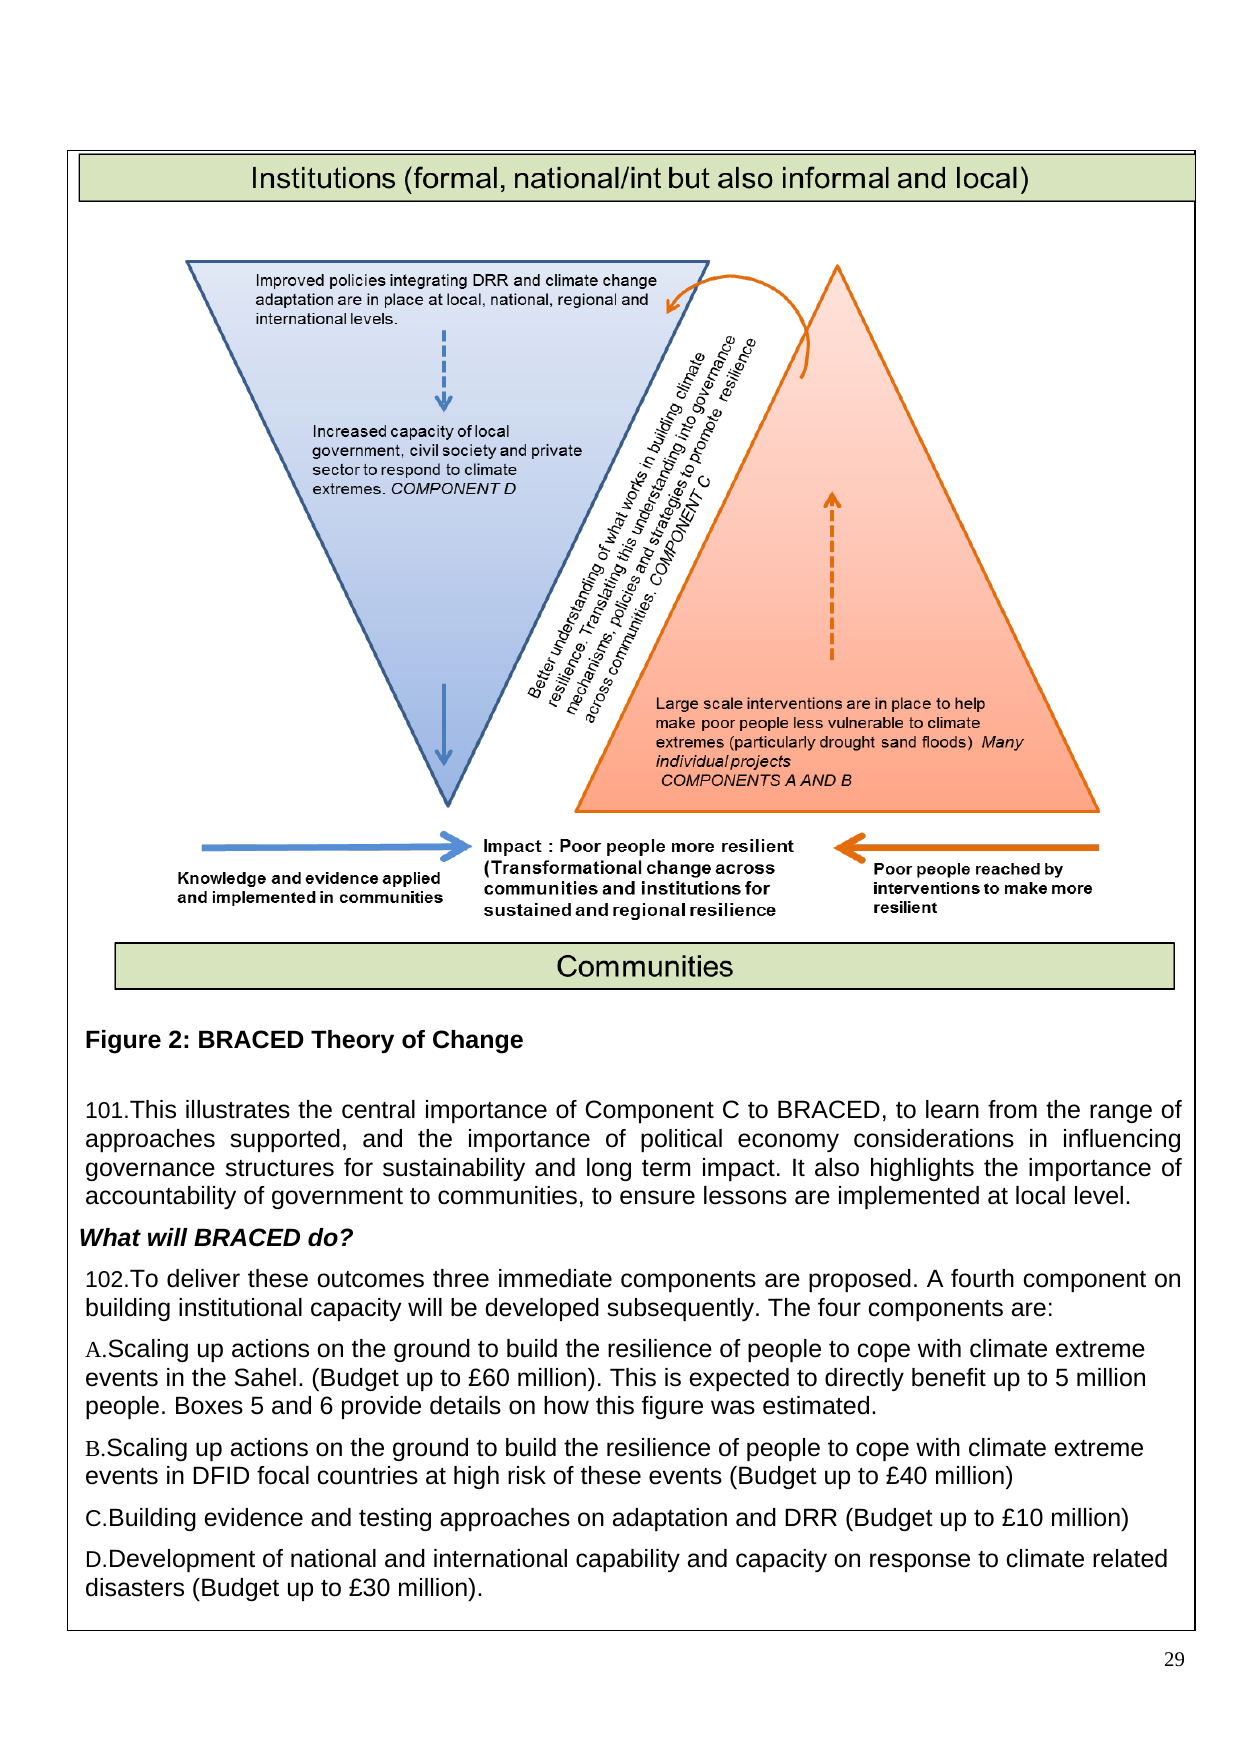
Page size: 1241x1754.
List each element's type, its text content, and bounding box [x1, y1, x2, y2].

table_cell B. Impact and Outcome that we expect to achieve What results do we expect to achieve? Impact: BRACED aims to make up to 5 million vulnerable people, especially women and children, in developing countries more resilient to climate extremes. In addition, through improved policies and institutions at national level and better understanding of DRR and adaptation, we expect the programme to reach many millions more indirectly. Estimates of these indirect beneficiaries will be determined during implementation. Two indicators will be used to measure the impact of BRACED: Reduction in the number of deaths caused by climate extremes and disasters. Proportion of children under 5 who are suffering from global acute malnutrition and severe acute malnutrition as a result of climate extremes and disasters. The outcomes of the programme will be: Poor people in developing countries reached by interventions designed to make them more resilient to climate extremes. Indicators: Number of people supported to cope with the impacts of Climate Change (ICF KPI 1). Number and type of assets protected or improved per household. XXXXX Knowledge and evidence for building resilience to climate extremes is built and is used/influential at all levels (local, national, regional, international and within DFID). Indicators: The number of countries where climate information is used to inform responses to climate extremes has improved (ICF Ada TI) The number of countries where the extent to which planned interventions are likely to have a transformational impact (ICF KPI 15). To deliver these impacts and outcomes BRACED has four outputs: Large scale interventions are in place to make people less vulnerable to climate extremes. Results include: large scale interventions established in five Sahelian countries and 6 other countries in Asia and other parts of sub-Saharan Africa to help reduce the risk of up to 5 million people to climate extremes. Indicators: Number of people whose resilience to climate extremes and disasters has been improved (ICF KPI 4) - disaggregated by programme type, gender, age and % of programme beneficiaries who are poor and extremely poor. Number of countries where large scale interventions have been established, disaggregated by region (Sahel and Other) and type and number of intervention. No of effective partnerships built between NGOs, local government and private sector to deliver interventions. The number of countries where the quality of stakeholder engagement in decision-making to address climate extremes and disasters has improved (ICF Adaptation Indicator). Increased capacity of local government, civil society and private sector to respond to climate extremes. Proposed results include: number of countries with improved early warning systems for climate extremes; number of interventions building resilience to climate extremes. Indicators: Number of countries with improved early warning systems for climate extremes disaggregated by region: Depending on the types of interventions proposed and the focus of the work planned under Component C of BRACED a combination of ‘scorecard’ indicators will be used. 3 of the Institutional level indicators from the Guidance on Measuring Disaster Resilience will be adapted for climate adaptation and disaster risk reduction for use by BRACED. Better understanding of what works in building climate resilience from DRR and climate change adaptation interventions. Results will include evidence and sharing of knowledge on: economics of building climate resilience; effectiveness of micro-insurance; cost effectiveness of private sector and NGO-led DRR insurance programmes; role of private sector in DRR and adaptation; how to take innovations to scale; and, how to work in hard-to-reach and fragile locations. Indicators: Number of evidence studies and documents produced on climate change adaptation and DRR to climate extremes. Number of strategic level evaluations (including beneficiary participation) commissioned and published. The number of project level evaluations of climate change adaptation and DRR carried out by partners brought together under meta-analysis. Number of new and existing climate change adaptation and DRR programmes whose design and/or implementation approaches are informed by the evidence from BRACED M&E and knowledge work. Number of ICF and DRF indicators that BRACED is able to collect data for and report against. Improved policies integrating DRR and climate change adaptation are in place at local, national, regional and international levels. Proposed results include: numbers of national resilience strategies incorporating adaptation and risk reduction in place and implemented; number of multilateral agencies with integrated policies on DRR and adaptation, number of countries where DRR and Adaptation are part of national and sectoral ministries policies and plans; and number of regional plans/actions on cooperation in DRR and climate adaptation. Indicators: Number of national and regional resilience strategies incorporating climate change adaptation and risk reduction in place and implemented. Number of multilateral agencies and regional organisations with integrated policies on adaptation and risk reduction. Under Component C of BRACED a combination of ‘scorecard’ indicators will be used, developed by the DFID Tracking Adaptation and Measuring Development Programme. The logframe for BRACED with details of these expected impacts, outcomes and outputs is given in Annex F. The logframe will be a living document with milestones and targets being added after the selection of the NGO grants under Components A and B. Details of how the total number of people BRACED will help to be more resilient to climate extremes was calculate are given in Box 6. A schematic Theory of Change is shown in Figure 2 below. BRACED will seek to achieve its stated impact to make poor people more resilient to climate extremes by two main pathways: In the short term by the direct impact of funded projects on the resilience of men women and children in the communities targeted (thick orange line). In the longer term it will achieve a transformational impact on resilience of poor people in vulnerable communities over time (sustained) and across regions (geographic) as well as social groups, ecological regions and economies through a longer pathway. This will be to learn lessons from funded projects of what approaches work in what context, and to influence policy making and development planning in national governments, regional institutions, local government and through international initiatives. Component D still to be designed will be key part of this at the national and regional level. Figure 2: BRACED Theory of Change This illustrates the central importance of Component C to BRACED, to learn from the range of approaches supported, and the importance of political economy considerations in influencing governance structures for sustainability and long term impact. It also highlights the importance of accountability of government to communities, to ensure lessons are implemented at local level. What will BRACED do? To deliver these outcomes three immediate components are proposed. A fourth component on building institutional capacity will be developed subsequently. The four components are: Scaling up actions on the ground to build the resilience of people to cope with climate extreme events in the Sahel. (Budget up to £60 million). This is expected to directly benefit up to 5 million people. Boxes 5 and 6 provide details on how this figure was estimated. Scaling up actions on the ground to build the resilience of people to cope with climate extreme events in DFID focal countries at high risk of these events (Budget up to £40 million) Building evidence and testing approaches on adaptation and DRR (Budget up to £10 million) Development of national and international capability and capacity on response to climate related disasters (Budget up to £30 million). Together these four components will directly benefit people at risk from climate extremes, and build momentum among international partners on the importance of integrating climate change into disaster risk reduction. Improved evidence of what works and on the economics of investing in building resilience should pave the way for future at-scale funding for adaptive social protection, micro-insurance, and large-scale private funding mechanisms for spreading or transferring climate/extreme weather risks. Box 6: Estimating the number of people who will benefit from BRACED Component A: Scaling up of DRR and adaptation in the Sahel This component will work in Burkina Faso, Chad, Mali, Mauritania and Niger, and will provide large-scale support to adaptation and DRR activities at the grassroots level through grants to alliances/consortia of NGOs, local government, private sector and research organisations. These will be used to build the resilience of households and communities in the Sahel by improving and diversifying livelihoods, developing shared management systems of resources critical to resilience (water, rangelands, and forests) and embedding disaster risk reduction and adaptation in to climate change and development responses. An important part of the activities will be building the evidence and strategies to resolve competing land uses (land/water/forests/ rangelands), and supporting communities to build resilient and sustainable livelihoods. For example ensuring agricultural and pastoralist livelihoods are able to co-exist and support each other in a changing climate. Component B: Scaling up DRR and Adaptation in DFID focal countries This component will scale up DRR and adaptation actions in DFID focal countries whose populations are at high risk of climate extreme events. These are to be finalised but potentially will include Pakistan, Burma, Bangladesh, Ethiopia, South Sudan, Uganda, Kenya, and Mozambique. The component will provide large-scale support to adaptation and DRR activities at the grassroots level through grants to alliances/consortia comprising of NGOs, local government, private sector and research organisations. These will used to build the resilience of households and communities by improving and diversifying livelihoods, flood protection, early warning systems, and community adaptation planning. Challenges and Criteria for grants for components A and B One of the challenges to Components A and B is to avoid “just” funding good adaptation projects that build resilience to climate extremes without reference to scale up, policy influencing and sustainability. This is because there are likely to be limits to the extent to which poor communities can develop resilience just from within. Economic diversification may entail better links to markets or seeking jobs elsewhere for parts of the year. Other forms of local support from outside the community may also help break or reduce the efficacy of mechanisms by which communities are indirectly adversely affected by weather and climatic shocks. Most successful interventions for resilience have therefore aimed to institutionalise interventions into local to national governance systems. In addition to supporting adaptation projects that might be ‘islands of excellence’ BRACED will support a broader set of interventions that involve policy influencing, political economy analysis and promoting empowerment and accountability. For example, promoting greater transparency and accountability in the use of adaptation and resilience funding through participatory monitoring processes. Grant recipients will need to demonstrate how the impacts of their projects will be sustained. Evidence and experience already exists on how community-based DRR and adaptation can benefit people. However, funding to local level DRR and adaption is limited and often tied to a specific humanitarian response, when it could be considered to be too late. BRACED will support NGOs in partnership with UN agencies, national governments and the private sector to increase the number of programmes they deliver to help build the resilience of people to extreme climate events. A two stage process will be undertaken in the selection of grants. There will be an initial call for concepts. The best of these will be selected and proponents asked to develop full proposals. To enable them to do this grant proponents will be allowed to apply for a project preparation grant of up to £250,000. The purpose of this significant grant size is to allow proponents to build alliances for new consortia to implement scaled up projects. Establishment of consortia will be a condition for successful bids, as well as the development of an evaluation framework in partnership with wider BRACED programme. The grant will also be used to undertake pilot work to provide more evidence on the costs and benefits of the proposed approaches – including details on the unit costs of proposed actions; and the development of a results framework and clear theory of change. The building evidence Component C will be expected to share the knowledge generated from the project preparation phase. A detailed budget for the project preparation grant will be required to be submitted with the concept with all costs fully justified. It is anticipated that many concepts will require significantly less than the maximum grant amount, including where the proposal is partly funded from other sources (e.g. other donors or multilaterals). The allocation of project preparation grants will be rule based, with concepts selected against eight key criteria: Does the project propose work in one or more of the target countries? Does the concept clearly set out what climate extremes and risks it will address, and how these will impact on people especially women? Are the approaches and technologies it plans to scale up to build resilience of communities to climate extremes feasible? Does it take these to scale and aim to reach at least 250,000 people directly or indirectly? Degree that it involves partnerships between NGOs, local government, private sector and research organisations, demonstrates roles of the different partners, and indicates how lessons on policy and institutional changes to sustain impact will be determined? Indicate how the results of the project will be sustained? Do the proponents and partners demonstrate they have the capacity and capability to implement the proposed project? Does the concept set out a plan for monitoring and evaluation? Full project proposals will be assessed against more detailed criteria. These are given in Box 7 for both components A and B. It is expected that the average grant size will be £5 million over three years and will benefit up to 500,000 people giving an estimated total of 5 million directly helped by the BRACED programme. Higher grants of up to £10million will be considered where more than one country is to be supported. The minimum grant is expected to be £3million. Box 7: Criteria, eligibility, length and size of grants for Component A and B Component C: Building evidence on adaptation and DRR This component is of central importance to the Theory of Change for how BRACED will deliver a sustained transformational impact on people’s resilience to climate extremes, beyond the communities directly supported by funded projects. It will do this by learning lessons and building evidence on what works in different contexts, in order to both inform institutional approaches but also cross learning to other communities. It will work with NGOs, private sector, academics and governments to assess experience, and aim to build linkages with research institutions. This component responds to the evidence from several sources of knowledge gaps in this field, hence BRACED will have a clear public good role in filling these gaps with all data generated being made freely available. For instance the recent HMG Foresight report on ‘Reducing the Risks of Future Disasters’ calls for the development of reliable measures of resilience combined with an evidence base on the cost and benefits of different interventions to support decisions on DRR investments. It states that the ‘current understanding of best practice in disaster risk reduction is very limited’ and recommends that ‘priority should be given to creating a shared, standardised repository of information on evaluations of interventions’. Component C will seek to contribute to this evidence base by: refining methods of measuring resilience; evaluating the costs and benefits of a range of interventions; conducting research and answering a number of strategic evaluation questions. The economic appraisal (paragraph 136) and other studies show that the evidence base for benefit to cost ratios is lacking in this area. One systematic literature review finding only 11 studies that appraise the costs and benefits of preventative disaster management measures - see Annex A (DFID 2005 and Mechler 2005). There is also evidence of the benefits that can result from greater links with the research community – for example the Regreening of the Sahel initiative (Box 4) involved farmer and community groups, local and national government, NGO and the World Agroforestry Centre in both developing and implementing agroforestry technologies. There is a large body of evidence from for example agricultural research (particularly through the CGIAR centres and research programmes) that would be relevant for the Sahel and other countries facing chronic food insecurity and climate extremes, where the linkages with practice will be strengthened by BRACED. This component will deliver not only evaluation outputs to meet this need for knowledge and evidence, but also support the on-going monitoring of the portfolio and knowledge and lesson learning exchange. In order to inform the design of phase 2 a synthesis review of the evidence available from monitoring of projects will be undertaken, to provide intermediary information on for example fund structure, process efficiency, initial indications of impact on resilience and approaches to vulnerability analyses. The objectives and outputs of this component are set out below, grouped under themes of i) dissemination, ii) research and iii) accountability. The objectives of Component C are: Dissemination: To facilitate peer to peer lesson learning and knowledge sharing for impact across communities (horizontal) To build linkages with research organisations to enable design of well-informed solutions Research To provide evidence on what interventions work in which contexts to deliver climate resilience, to support decisions for future investments by institutions (vertical) To answer strategic evaluation questions on best approaches to resilience building to inform institutional approaches (vertical) Accountability To ensure delivery of results of BRACED at portfolio level and provide operational support to ensure monitoring at project level is of a high standard. Outputs: Dissemination Delivery of a knowledge platform for live learning, knowledge management and network building (including with research organisations), peer to peer and south-south learning [3 months startup - 3 years duration] Synthesis, dissemination and communication of results – including a summary review of results, lesson learning and process to inform phase 2 [3 months – 3 years] Research Evaluability assessment of project proposals, selection of projects for embedded evaluations and define and refine strategic evaluations, conduct project and strategic evaluations – approx. 6 embedded project evaluations and up to 5 strategic evaluations [6 months – 7 years duration] Define research priorities and conduct lesson learning pieces. [6 months to design – 7 years duration] Accountability Develop and implement common indicator methodologies, establish baselines by 6 months from project start date and generate data to monitor these [3 months startup - 3 years duration] Technical assistance to project grantees on monitoring and evaluation for project preparation grant phase and full bids phase [Immediate - 3 years] Audience (in priority order reflecting resource constraints): Project grantees in short term – to support monitoring and evaluation Other implementers in longer term for project design, including DFID design of phase 2. DFID internal learning including Future Fit Influence community of practice for approaches to DRR and climate resilience in longer term – e.g. GFDRR, UNISDR, AGIR, Political Champions on Resilience, national and local governments, research institutions, negotiation processes including on loss and damage. Contribute to systematic evidence base on costs and benefits of different interventions. Component D on policy and institutional approaches will be a key audience. The climate change adaptation and the disaster resilience M and E communities – including DFID for the ICF, the IIED Tracking Adaptation and Monitoring Development process and the OECD for approaches to measuring and monitoring climate resilience. The Indicative timeframe for the development of this component is given below. Phase 1 (start to 3 months): Knowledge platform arrangements designed, priority strategic evaluation questions designed (see evaluation section), research priorities designed, design of portfolio logframe indicators. Phase 2 (3 – 6 months) technical assistance to grantees for project preparation - design of project evaluations and monitoring arrangements, launch of knowledge platform Phase 3 (6 months – 3 years - programme lifespan) assistance and quality assurance of project logframes, finalisation of portfolio logframe, conduct evaluability assessment to select projects for embedded evaluations and to finalise strategic evaluations, begin strategic and project evaluations, on-going quality assurance, operation of knowledge platform activities, synthesis, dissemination and communication of results, input to design of phase 2. Phase 4 (3 years – 7 years – ex post) complete evaluations, synthesise, disseminate and communicate results. Component D: Development of national and international capability and capacity extremes This component will provide support to build the capability and capacity of national and regional organisations to prepare and plan for the expected increases in the frequency and severity of climate extremes. The results of this will be to help build the resilience of communities and reduce the impact of climate extremes on people’s lives and property at three levels: National and local level: integration of climate risk management and adaptation in national strategies and national plans, investment programmes and post-disaster recovery efforts. Improved evacuation planning, better regulations (e.g. codes for disaster-proof buildings) and planning on the provision of critical infrastructure (e.g. flood shelters and defence systems). Building national risk financing and insurance programmes, and, early warning systems and capacity of national met offices on weather and climate information. It will also work to link community and NGO action in DRR and climate adaptation, and to learn the lessons on how to scale up actions and the policies and institutions needed for this. Regional/sub regional level: building regional capacity to integrate climate risk analysis in planning and investments, to help regional institutions (e.g. AGIR see paragraph 92) to provide better weather and climate forecasting and early warning, and promoting trans-boundary water/ecosystems management and adaptation. This could include a Regional Centre of Excellence for Climate change and DRR as called for by the UNFCCC in Durban. International level: building the capacity of international agencies (e.g. UNISDR, IFIs) to integrate DRR and adaptation into their operations so that they support national and regional partners to address climate resilience in national strategies and policies. This will include policy and analytical work, sharing of knowledge, and, establishment of a community of practice on DRR and adaptation. What types of activities will be supported? As already discussed there will be a wide range of interventions that BRACED will support to build resilience to both slow onset disasters (e.g. droughts) and sudden onset events like cyclones and floods. Table 4 gives an illustration of this with a mapping of the activities of a range of NGOS working in the Sahel. They cover community based adaptation and planning, technologies and improved land management, water harvesting and water storage, flood protection and early warning schemes, access to weather/climate information. They will also include activities that particularly target and empower women, and wider aspects of empowerment and accountability. Reliable and affordable energy is also important to help people be productive and meet basic needs, such as cooking (and cooling and heating), and access telecommunications (important for resilience) and jobs. BRACED will support interventions on energy that will help build the resilience of people and their communities to climate extremes and climate change more broadly. This could include use of clean energy improvements to agricultural practices – for example solar water pumping for irrigation, more efficient biomass-residue fired agricultural processing (e.g. drying and curing), and renewable cooling using solar panels for milk and fish refrigeration. Providing reliable and clean energy supplies to key disaster risk management installations is important. This would include early warning and communication systems (including mobile phone-based systems), including health centres will be important actions. This links to objectives of the Sustainable Energy for All initiative (SE4ALL) for example in providing power to 400,000 health posts. It also offers opportunities to integrating planning for disasters with wider district climate and energy planning. Table 4: Mapping of current NGO interventions in the Sahel [68, 151, 1194, 1630]
